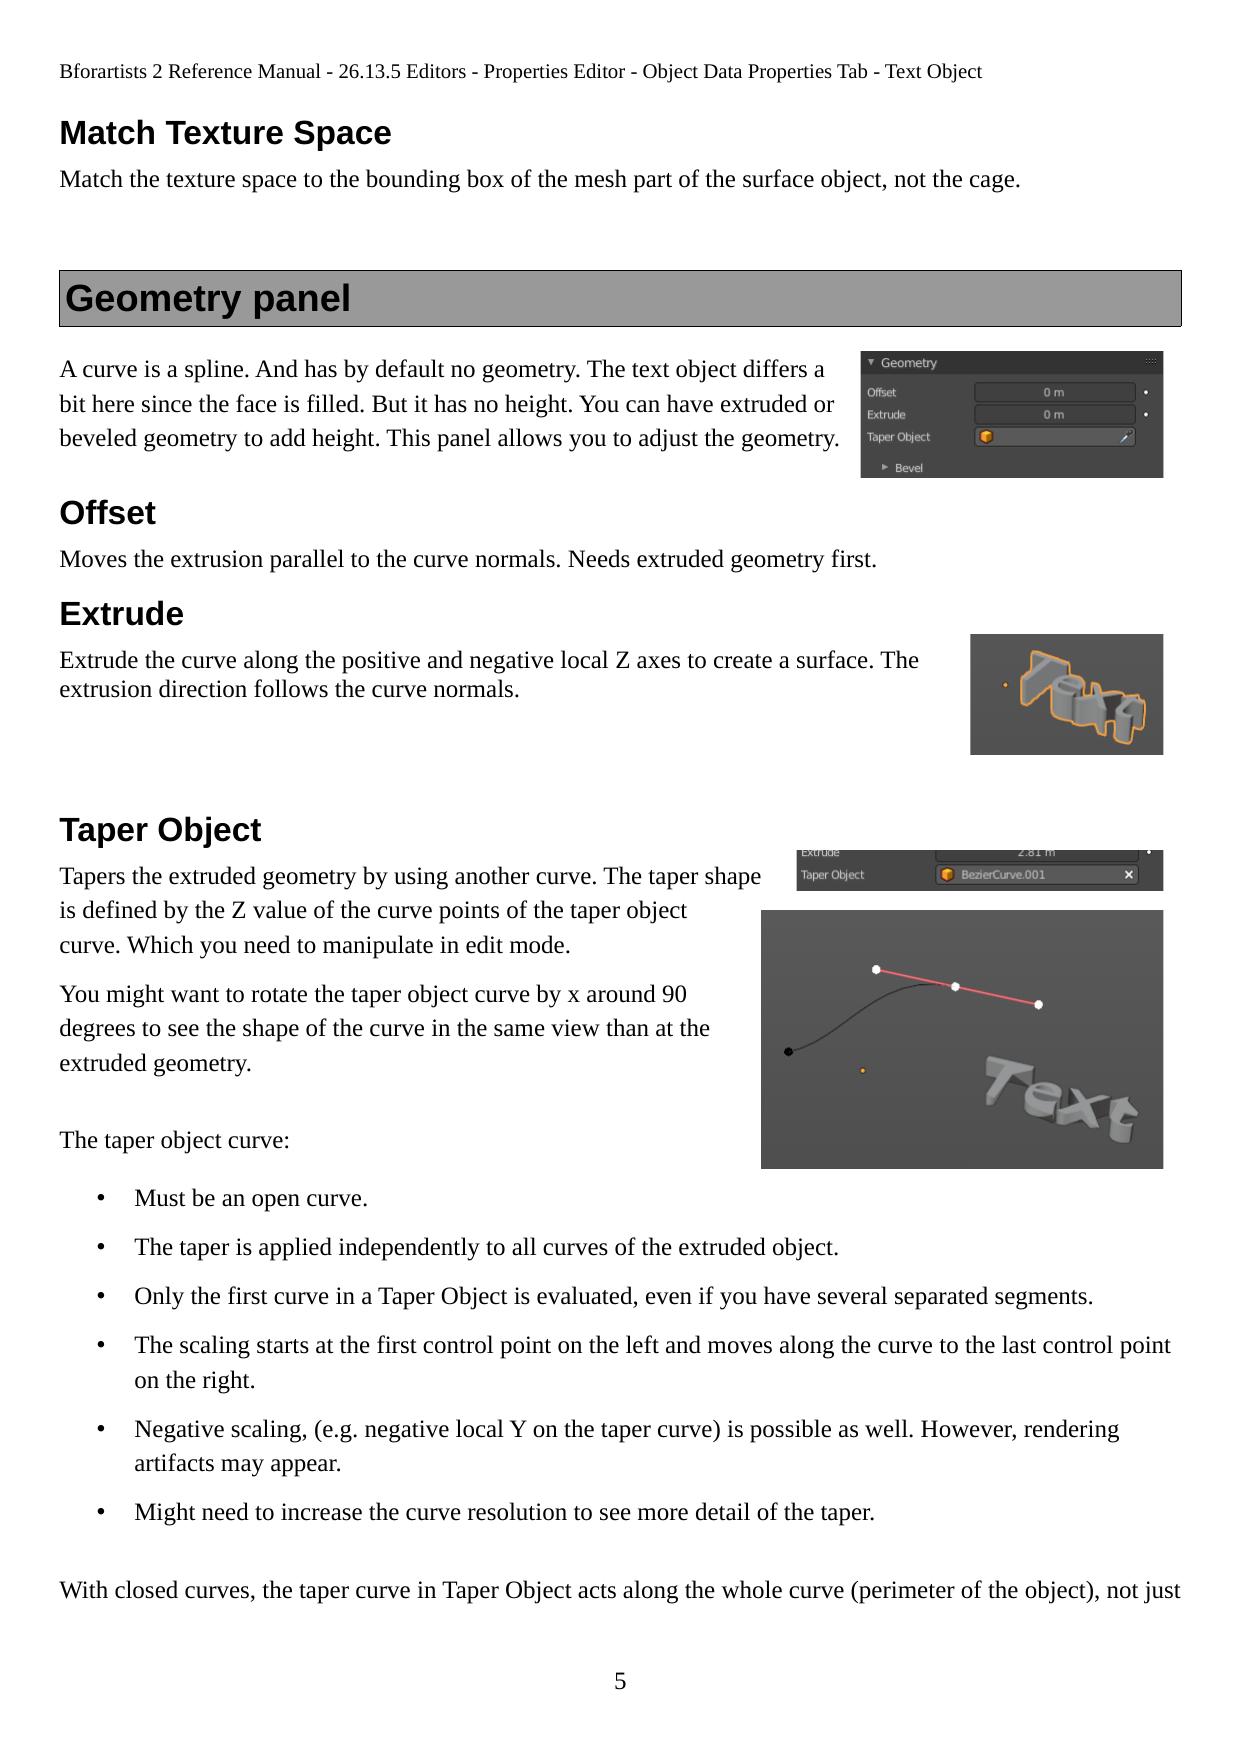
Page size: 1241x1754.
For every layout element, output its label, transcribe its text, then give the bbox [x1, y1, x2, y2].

text With closed curves, the taper curve in Taper Object acts along the whole curve (perimeter of the object), not just [59, 1575, 1181, 1604]
text Extrude the curve along the positive and negative local Z axes to create a surface. The extrusion direction follows the curve normals. [59, 645, 970, 703]
list The scaling starts at the first control point on the left and moves along the curve to the last control point on the right. [97, 1330, 1181, 1393]
text A curve is a spline. And has by default no geometry. The text object differs a bit here since the face is filled. But it has no height. You can have extruded or beveled geometry to add height. This panel allows you to adjust the geometry. [59, 354, 860, 452]
list Negative scaling, (e.g. negative local Y on the taper curve) is possible as well. However, rendering artifacts may appear. [97, 1414, 1181, 1477]
text Moves the extrusion parallel to the curve normals. Needs extruded geometry first. [59, 544, 1181, 573]
text You might want to rotate the taper object curve by x around 90 degrees to see the shape of the curve in the same view than at the extruded geometry. [59, 979, 761, 1077]
list Must be an open curve. [97, 1183, 1181, 1212]
text Tapers the extruded geometry by using another curve. The taper shape is defined by the Z value of the curve points of the taper object curve. Which you need to manipulate in edit mode. [59, 861, 1181, 958]
picture [970, 634, 1164, 755]
subtitle Offset [59, 493, 1181, 532]
text Match the texture space to the bounding box of the mesh part of the surface object, not the cage. [59, 164, 1181, 192]
subtitle Match Texture Space [59, 113, 1181, 151]
picture [761, 910, 1164, 1169]
subtitle Extrude [59, 594, 1181, 633]
table_header Geometry panel [60, 271, 1181, 326]
text The taper object curve: [59, 1126, 761, 1154]
list Might need to increase the curve resolution to see more detail of the taper. [97, 1497, 1181, 1526]
picture [860, 351, 1164, 478]
list The taper is applied independently to all curves of the extruded object. [97, 1232, 1181, 1261]
text [1164, 1126, 1181, 1154]
picture [796, 850, 1164, 891]
list Only the first curve in a Taper Object is evaluated, even if you have several separated segments. [97, 1281, 1181, 1310]
subtitle Taper Object [59, 810, 1181, 848]
